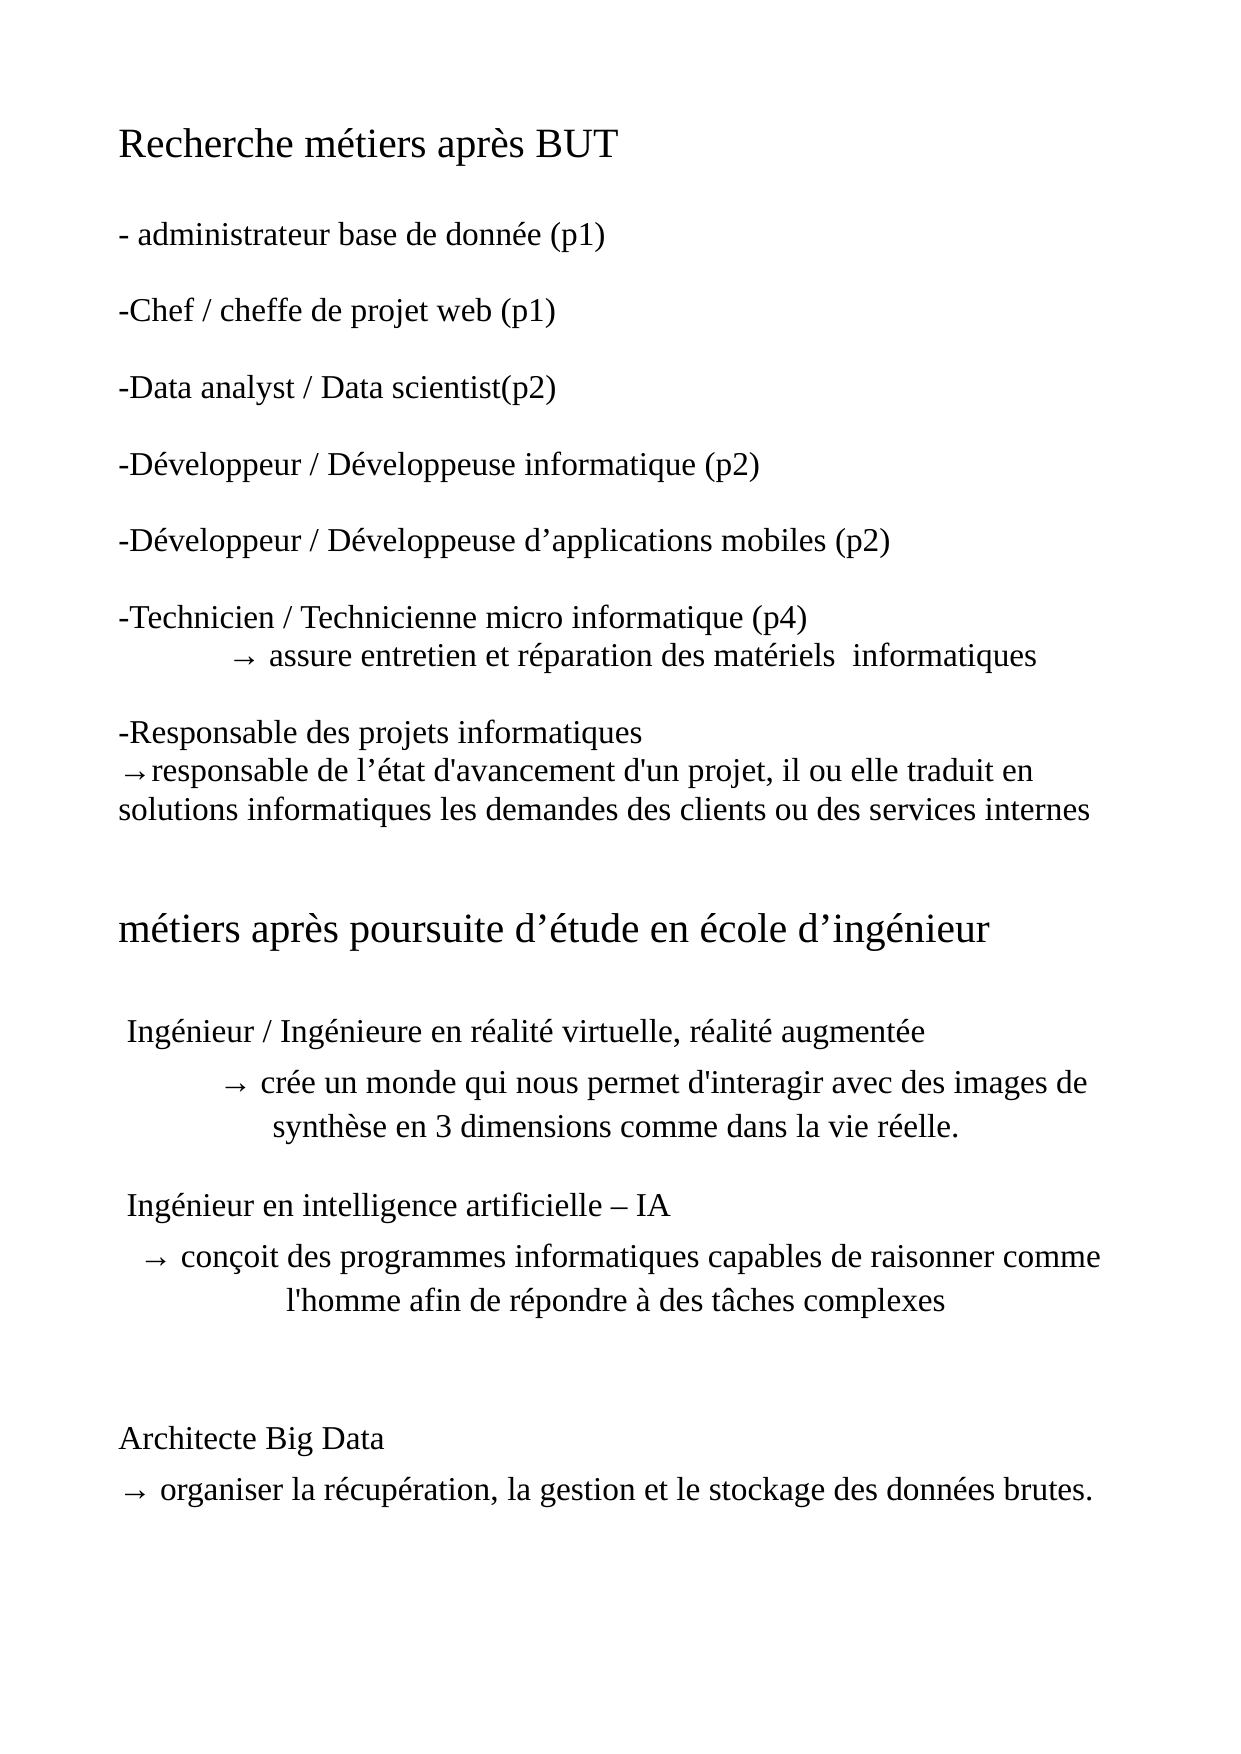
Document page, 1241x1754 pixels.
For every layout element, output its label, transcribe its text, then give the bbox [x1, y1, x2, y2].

text -Chef / cheffe de projet web (p1) [118, 291, 1122, 329]
text -Développeur / Développeuse informatique (p2) [118, 444, 1122, 482]
text -Responsable des projets informatiques [118, 712, 1122, 751]
text métiers après poursuite d’étude en école d’ingénieur [118, 904, 1122, 952]
text → organiser la récupération, la gestion et le stockage des données brutes. [118, 1469, 1122, 1508]
text -Développeur / Développeuse d’applications mobiles (p2) [118, 521, 1122, 559]
text → crée un monde qui nous permet d'interagir avec des images de synthèse en 3 dimensions comme dans la vie réelle. [118, 1062, 1122, 1144]
text -Data analyst / Data scientist(p2) [118, 367, 1122, 406]
subtitle Architecte Big Data [118, 1418, 1122, 1457]
text -Technicien / Technicienne micro informatique (p4) [118, 597, 1122, 636]
subtitle Ingénieur / Ingénieure en réalité virtuelle, réalité augmentée [118, 1011, 1122, 1049]
text →responsable de l’état d'avancement d'un projet, il ou elle traduit en solutions informatiques les demandes des clients ou des services internes [118, 751, 1122, 827]
text Recherche métiers après BUT [118, 118, 1122, 166]
text → assure entretien et réparation des matériels informatiques [118, 636, 1122, 674]
text → conçoit des programmes informatiques capables de raisonner comme l'homme afin de répondre à des tâches complexes [118, 1236, 1122, 1319]
subtitle Ingénieur en intelligence artificielle – IA [118, 1185, 1122, 1224]
text - administrateur base de donnée (p1) [118, 214, 1122, 252]
